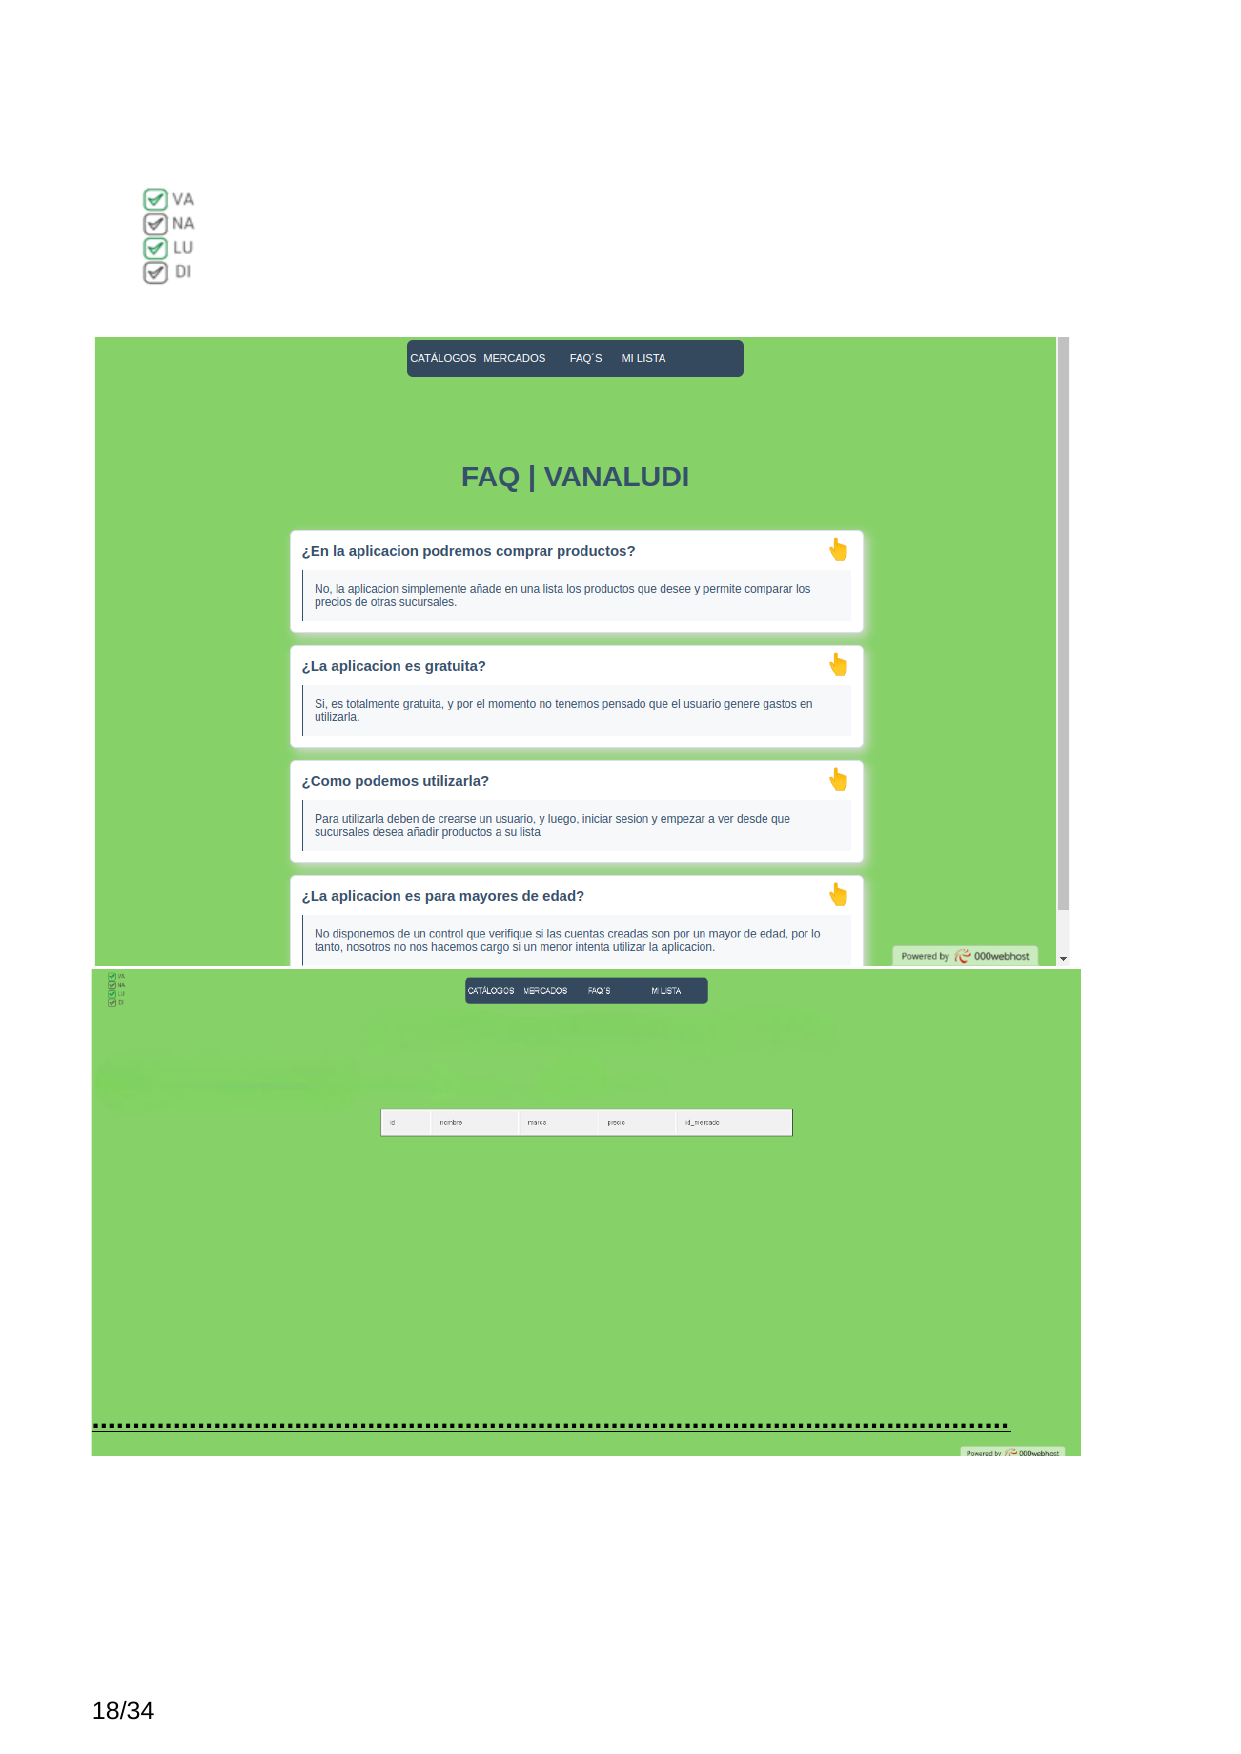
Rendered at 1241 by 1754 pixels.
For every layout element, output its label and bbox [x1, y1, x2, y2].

picture [93, 164, 250, 309]
picture [91, 969, 1081, 1456]
picture [94, 337, 1070, 966]
